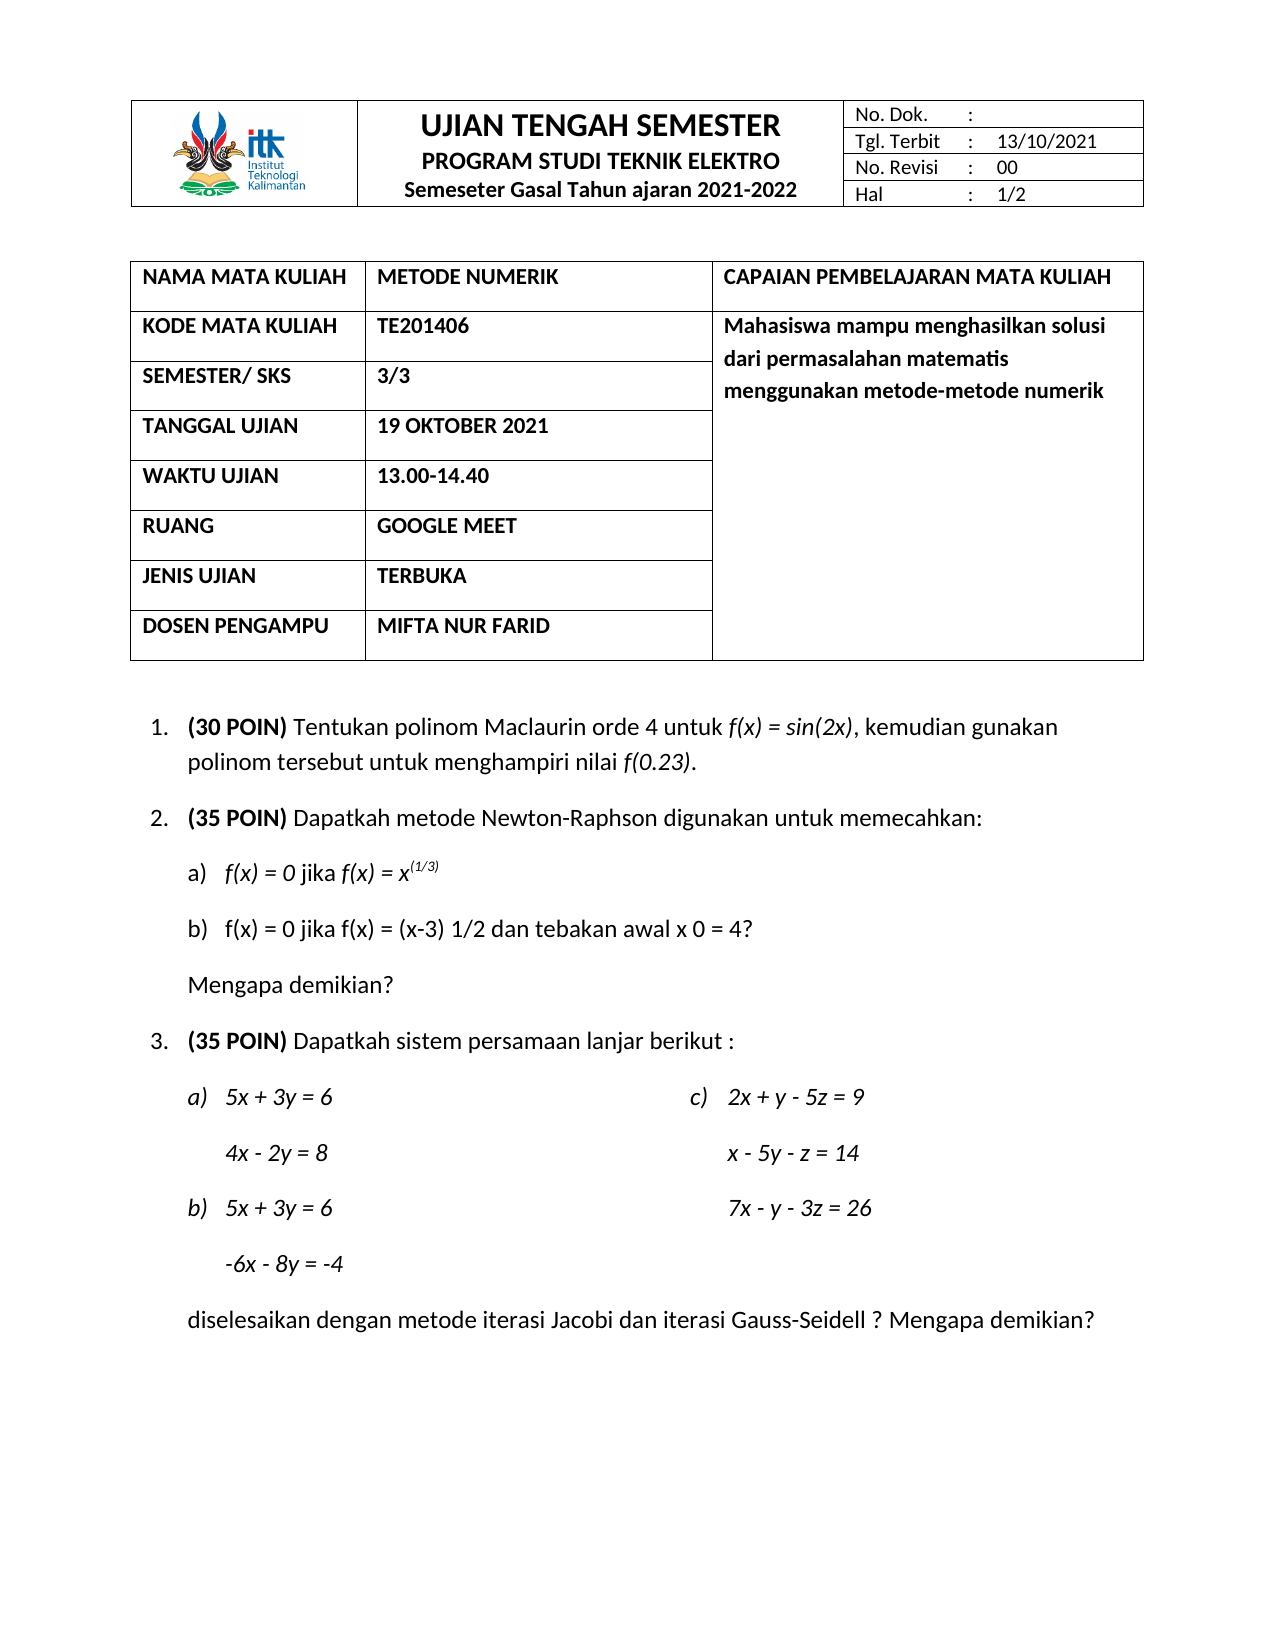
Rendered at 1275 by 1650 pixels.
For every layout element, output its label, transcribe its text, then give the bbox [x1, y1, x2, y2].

table_cell 13.00-14.40 [366, 461, 712, 510]
list -6x - 8y = -4 [187, 1248, 622, 1279]
list 5x + 3y = 6 [187, 1193, 622, 1223]
table_cell SEMESTER/ SKS [131, 362, 365, 410]
table_cell KODE MATA KULIAH [131, 312, 365, 361]
list (35 POIN) Dapatkah sistem persamaan lanjar berikut : [150, 1025, 1125, 1056]
table_header CAPAIAN PEMBELAJARAN MATA KULIAH [713, 262, 1143, 311]
list Mengapa demikian? [150, 969, 1125, 1000]
table_cell DOSEN PENGAMPU [131, 611, 365, 660]
picture [170, 109, 308, 199]
table_cell 3/3 [366, 362, 712, 410]
table_cell RUANG [131, 511, 365, 560]
table_cell TERBUKA [366, 561, 712, 610]
table_cell GOOGLE MEET [366, 511, 712, 560]
table_header METODE NUMERIK [366, 262, 712, 311]
list 4x - 2y = 8 [187, 1137, 622, 1167]
list (35 POIN) Dapatkah metode Newton-Raphson digunakan untuk memecahkan: [150, 802, 1125, 832]
list f(x) = 0 jika f(x) = (x-3) 1/2 dan tebakan awal x 0 = 4? [187, 913, 1125, 944]
table_cell 19 OKTOBER 2021 [366, 411, 712, 460]
table_cell JENIS UJIAN [131, 561, 365, 610]
list 7x - y - 3z = 26 [690, 1193, 1125, 1223]
list 2x + y - 5z = 9 [690, 1081, 1125, 1111]
list diselesaikan dengan metode iterasi Jacobi dan iterasi Gauss-Seidell ? Mengapa demikian? [150, 1304, 1125, 1335]
table_header NAMA MATA KULIAH [131, 262, 365, 311]
table_cell WAKTU UJIAN [131, 461, 365, 510]
table_cell TE201406 [366, 312, 712, 361]
list (30 POIN) Tentukan polinom Maclaurin orde 4 untuk f(x) = sin(2x), kemudian gunakan polinom tersebut untuk menghampiri nilai f(0.23). [150, 711, 1125, 776]
table_cell Mahasiswa mampu menghasilkan solusi dari permasalahan matematis menggunakan metode-metode numerik [713, 312, 1143, 660]
list f(x) = 0 jika f(x) = x(1/3) [187, 858, 1125, 888]
list x - 5y - z = 14 [690, 1137, 1125, 1167]
table_cell MIFTA NUR FARID [366, 611, 712, 660]
table_cell TANGGAL UJIAN [131, 411, 365, 460]
list 5x + 3y = 6 [187, 1081, 622, 1111]
